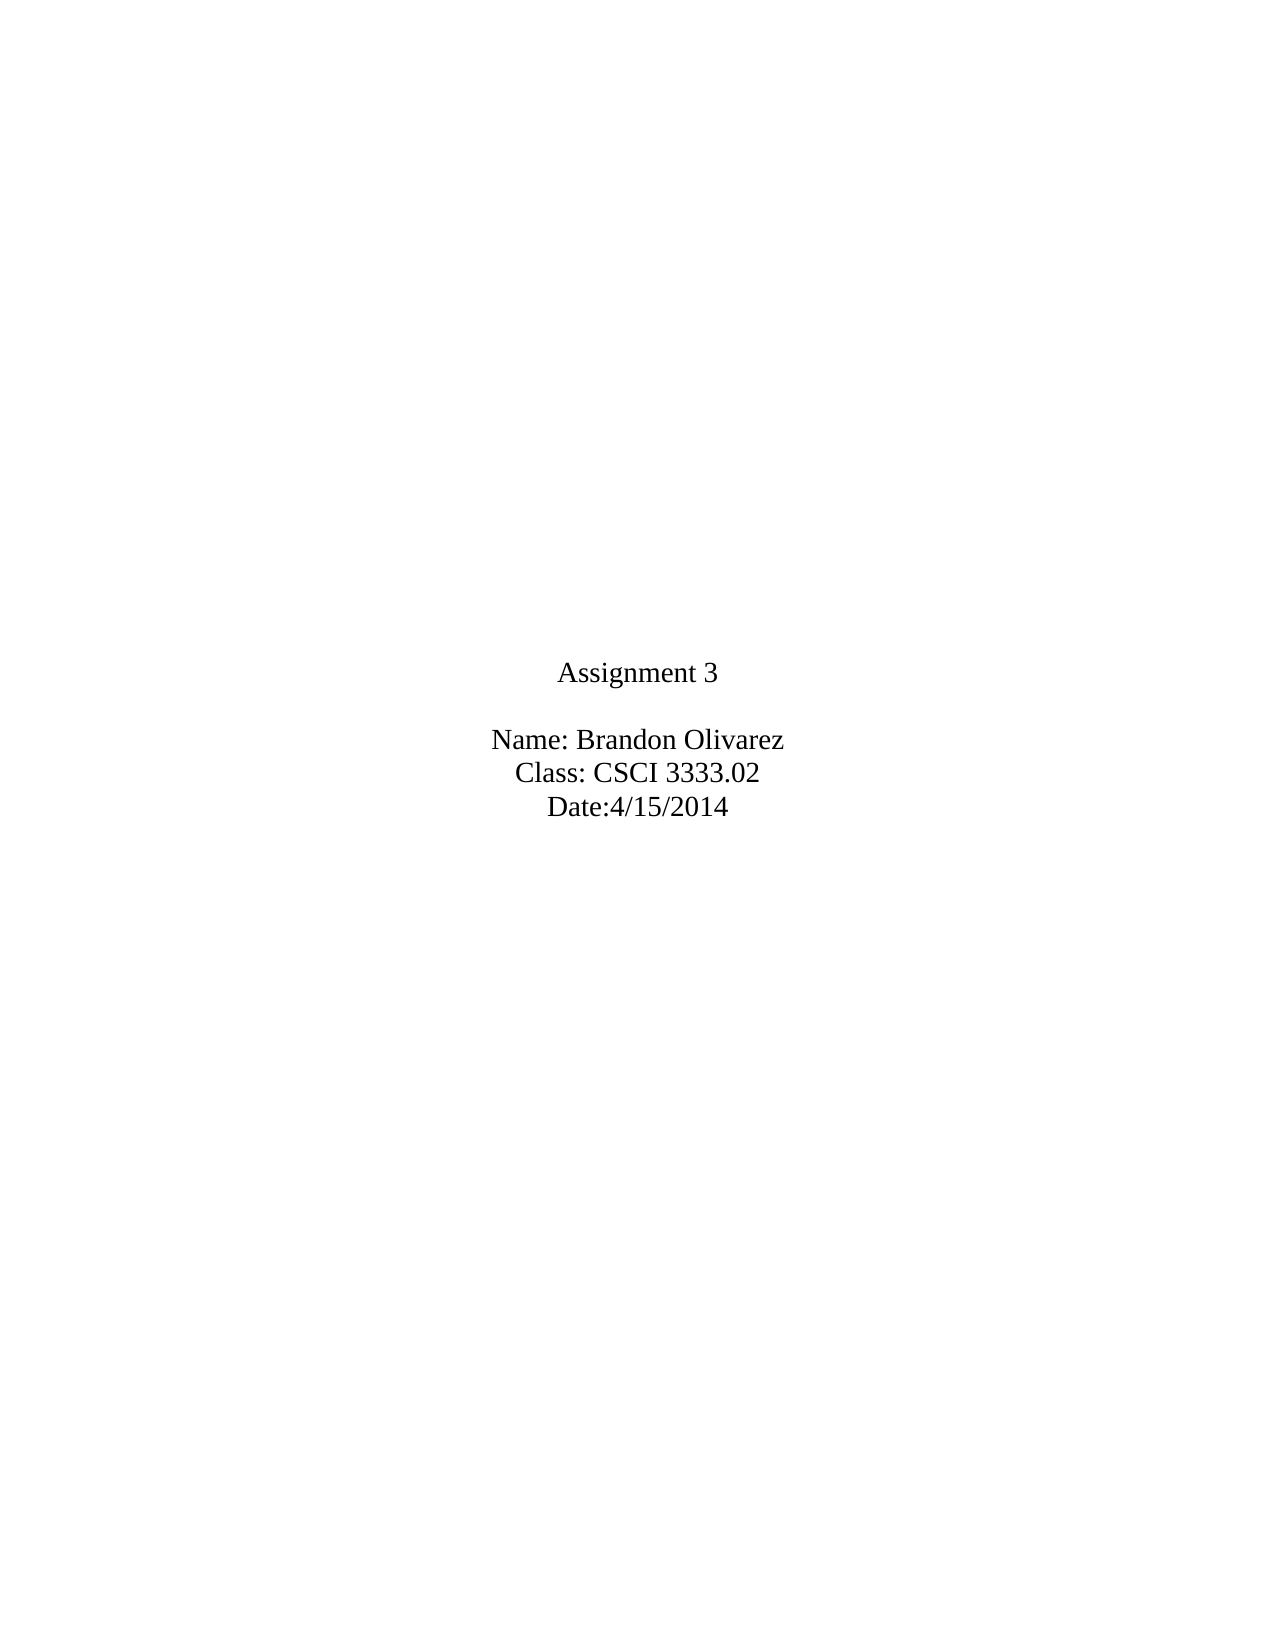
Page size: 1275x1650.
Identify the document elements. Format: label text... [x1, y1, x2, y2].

text Class: CSCI 3333.02 [118, 755, 1157, 789]
text Assignment 3 [118, 655, 1157, 688]
text Date:4/15/2014 [118, 789, 1157, 822]
text Name: Brandon Olivarez [118, 722, 1157, 755]
